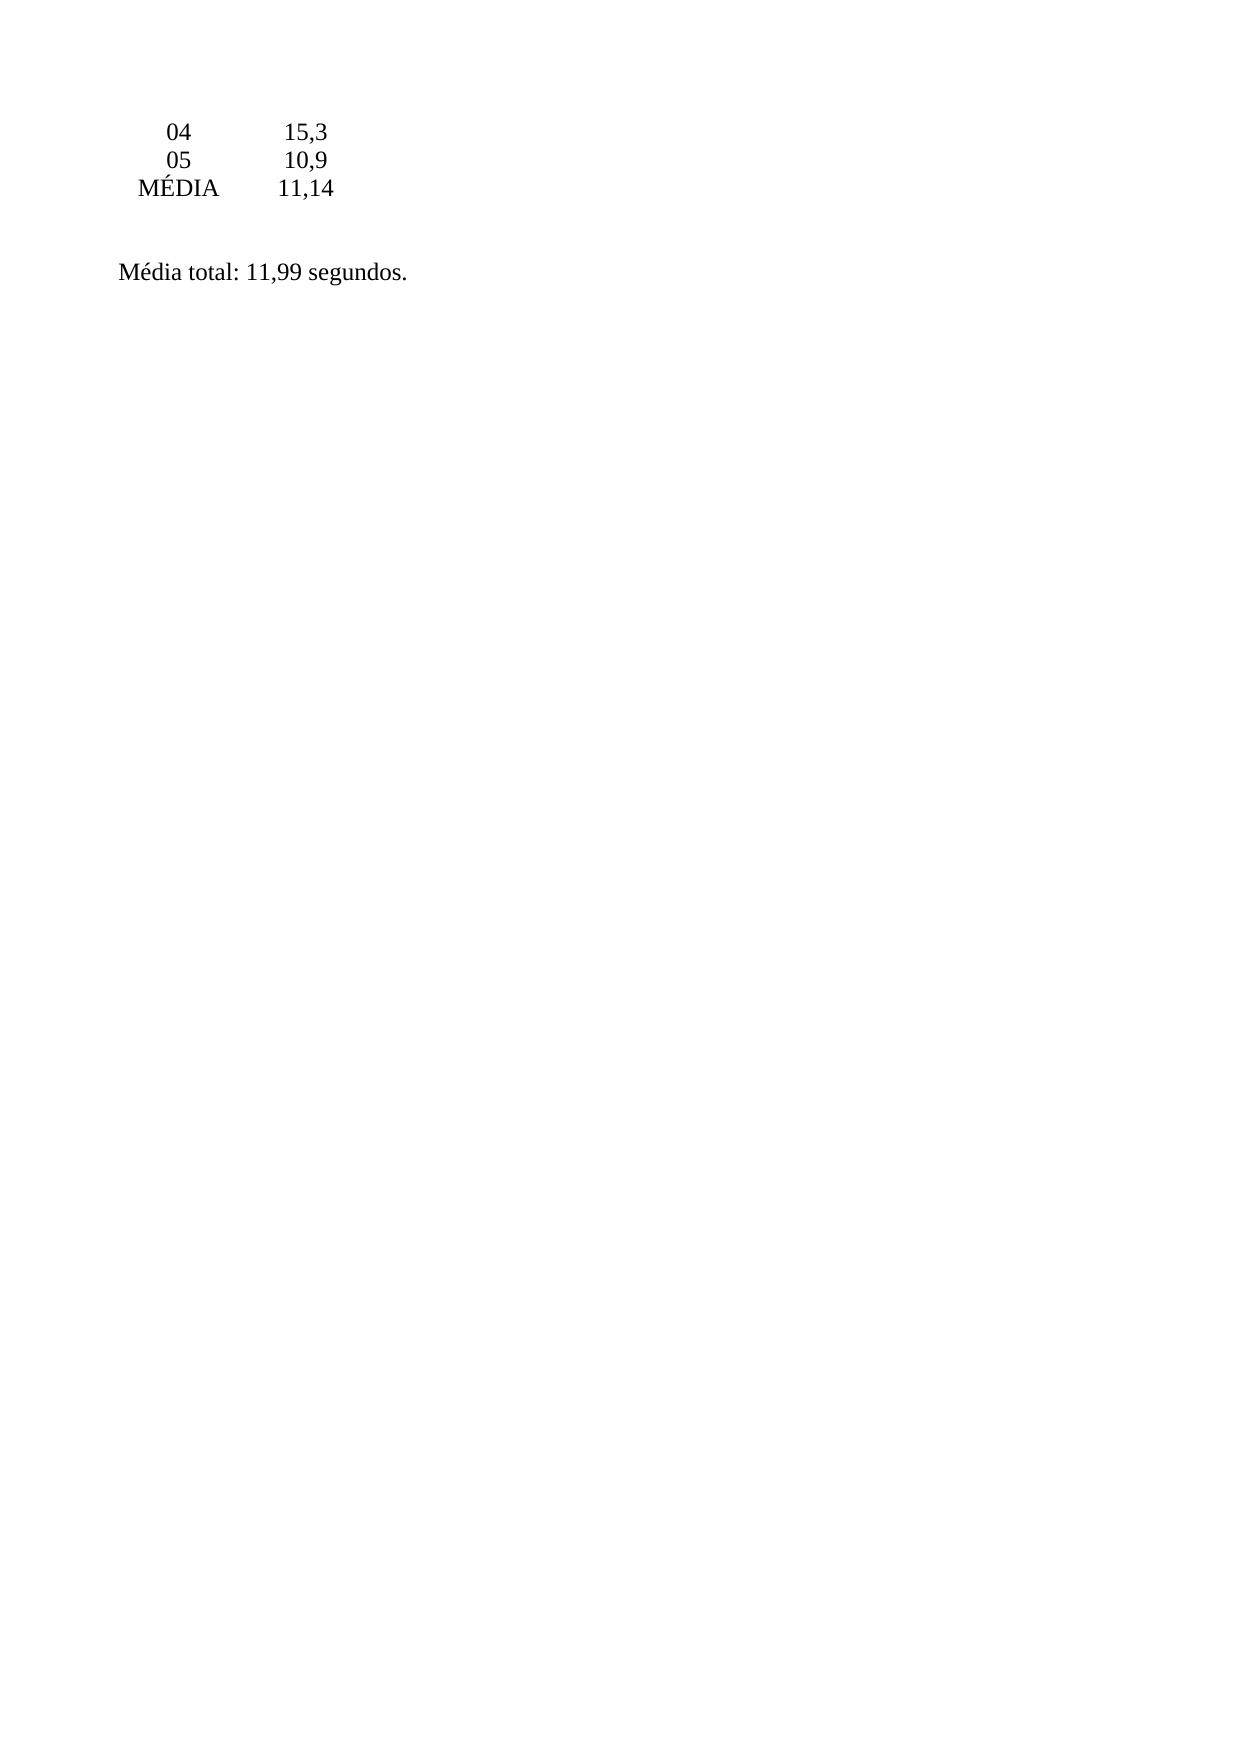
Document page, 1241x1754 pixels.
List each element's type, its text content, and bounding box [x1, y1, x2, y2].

table_cell 15,3 [245, 118, 372, 146]
table_cell 05 [118, 146, 245, 174]
table_cell 04 [118, 118, 245, 146]
text Média total: 11,99 segundos. [118, 258, 1122, 314]
table_cell 10,9 [245, 146, 372, 174]
table_cell MÉDIA [118, 174, 245, 202]
table_cell 11,14 [245, 174, 372, 202]
